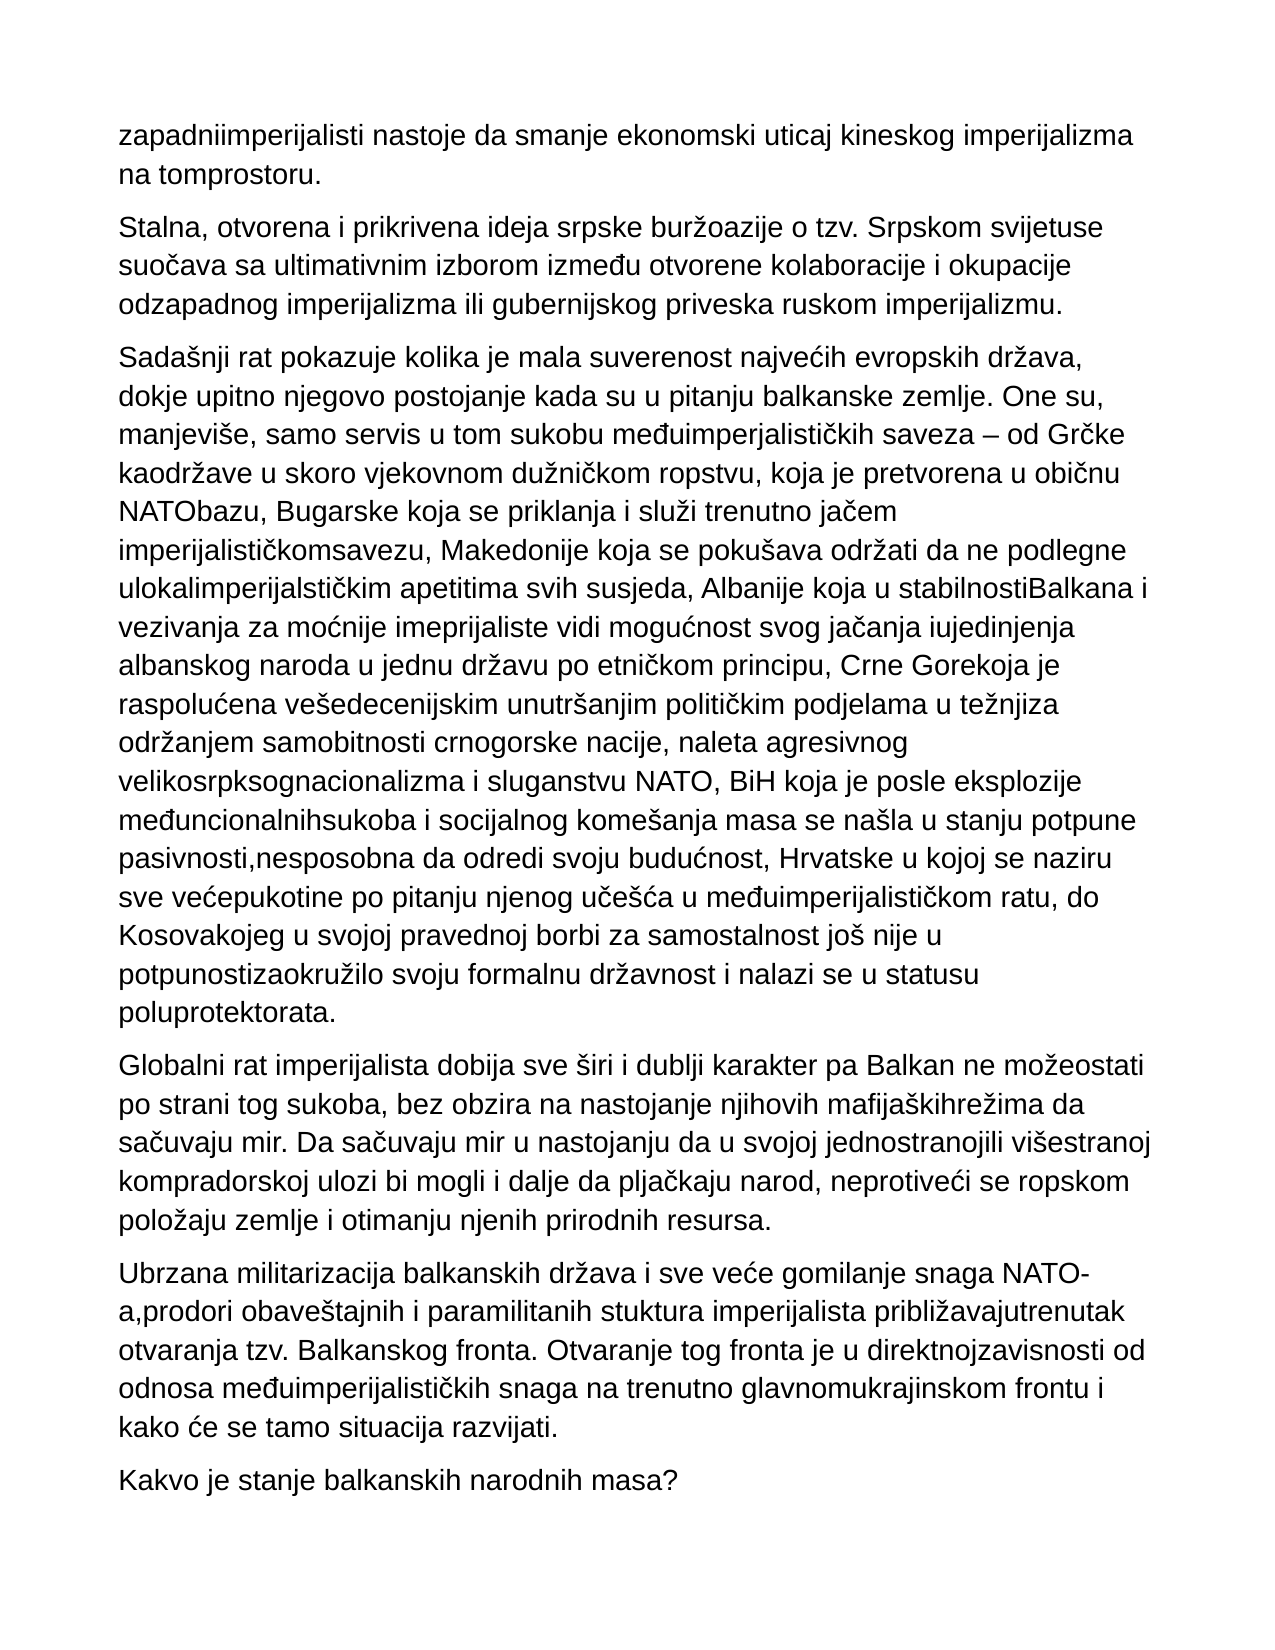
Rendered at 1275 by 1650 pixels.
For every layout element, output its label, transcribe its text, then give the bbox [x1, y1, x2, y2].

text Stalna, otvorena i prikrivena ideja srpske buržoazije o tzv. Srpskom svijetuse suočava sa ultimativnim izborom između otvorene kolaboracije i okupacije odzapadnog imperijalizma ili gubernijskog priveska ruskom imperijalizmu. [118, 210, 1157, 320]
text Ubrzana militarizacija balkanskih država i sve veće gomilanje snaga NATO-a,prodori obaveštajnih i paramilitanih stuktura imperijalista približavajutrenutak otvaranja tzv. Balkanskog fronta. Otvaranje tog fronta je u direktnojzavisnosti od odnosa međuimperijalističkih snaga na trenutno glavnomukrajinskom frontu i kako će se tamo situacija razvijati. [118, 1256, 1157, 1443]
text Sadašnji rat pokazuje kolika je mala suverenost najvećih evropskih država, dokje upitno njegovo postojanje kada su u pitanju balkanske zemlje. One su, manjeviše, samo servis u tom sukobu međuimperjalističkih saveza – od Grčke kaodržave u skoro vjekovnom dužničkom ropstvu, koja je pretvorena u običnu NATObazu, Bugarske koja se priklanja i služi trenutno jačem imperijalističkomsavezu, Makedonije koja se pokušava održati da ne podlegne ulokalimperijalstičkim apetitima svih susjeda, Albanije koja u stabilnostiBalkana i vezivanja za moćnije imeprijaliste vidi mogućnost svog jačanja iujedinjenja albanskog naroda u jednu državu po etničkom principu, Crne Gorekoja je raspolućena vešedecenijskim unutršanjim političkim podjelama u težnjiza održanjem samobitnosti crnogorske nacije, naleta agresivnog velikosrpksognacionalizma i sluganstvu NATO, BiH koja je posle eksplozije međuncionalnihsukoba i socijalnog komešanja masa se našla u stanju potpune pasivnosti,nesposobna da odredi svoju budućnost, Hrvatske u kojoj se naziru sve većepukotine po pitanju njenog učešća u međuimperijalističkom ratu, do Kosovakojeg u svojoj pravednoj borbi za samostalnost još nije u potpunostizaokružilo svoju formalnu državnost i nalazi se u statusu poluprotektorata. [118, 340, 1157, 1029]
text Globalni rat imperijalista dobija sve širi i dublji karakter pa Balkan ne možeostati po strani tog sukoba, bez obzira na nastojanje njihovih mafijaškihrežima da sačuvaju mir. Da sačuvaju mir u nastojanju da u svojoj jednostranojili višestranoj kompradorskoj ulozi bi mogli i dalje da pljačkaju narod, neprotiveći se ropskom položaju zemlje i otimanju njenih prirodnih resursa. [118, 1048, 1157, 1236]
text Kakvo je stanje balkanskih narodnih masa? [118, 1463, 1157, 1496]
text zapadniimperijalisti nastoje da smanje ekonomski uticaj kineskog imperijalizma na tomprostoru. [118, 118, 1157, 190]
